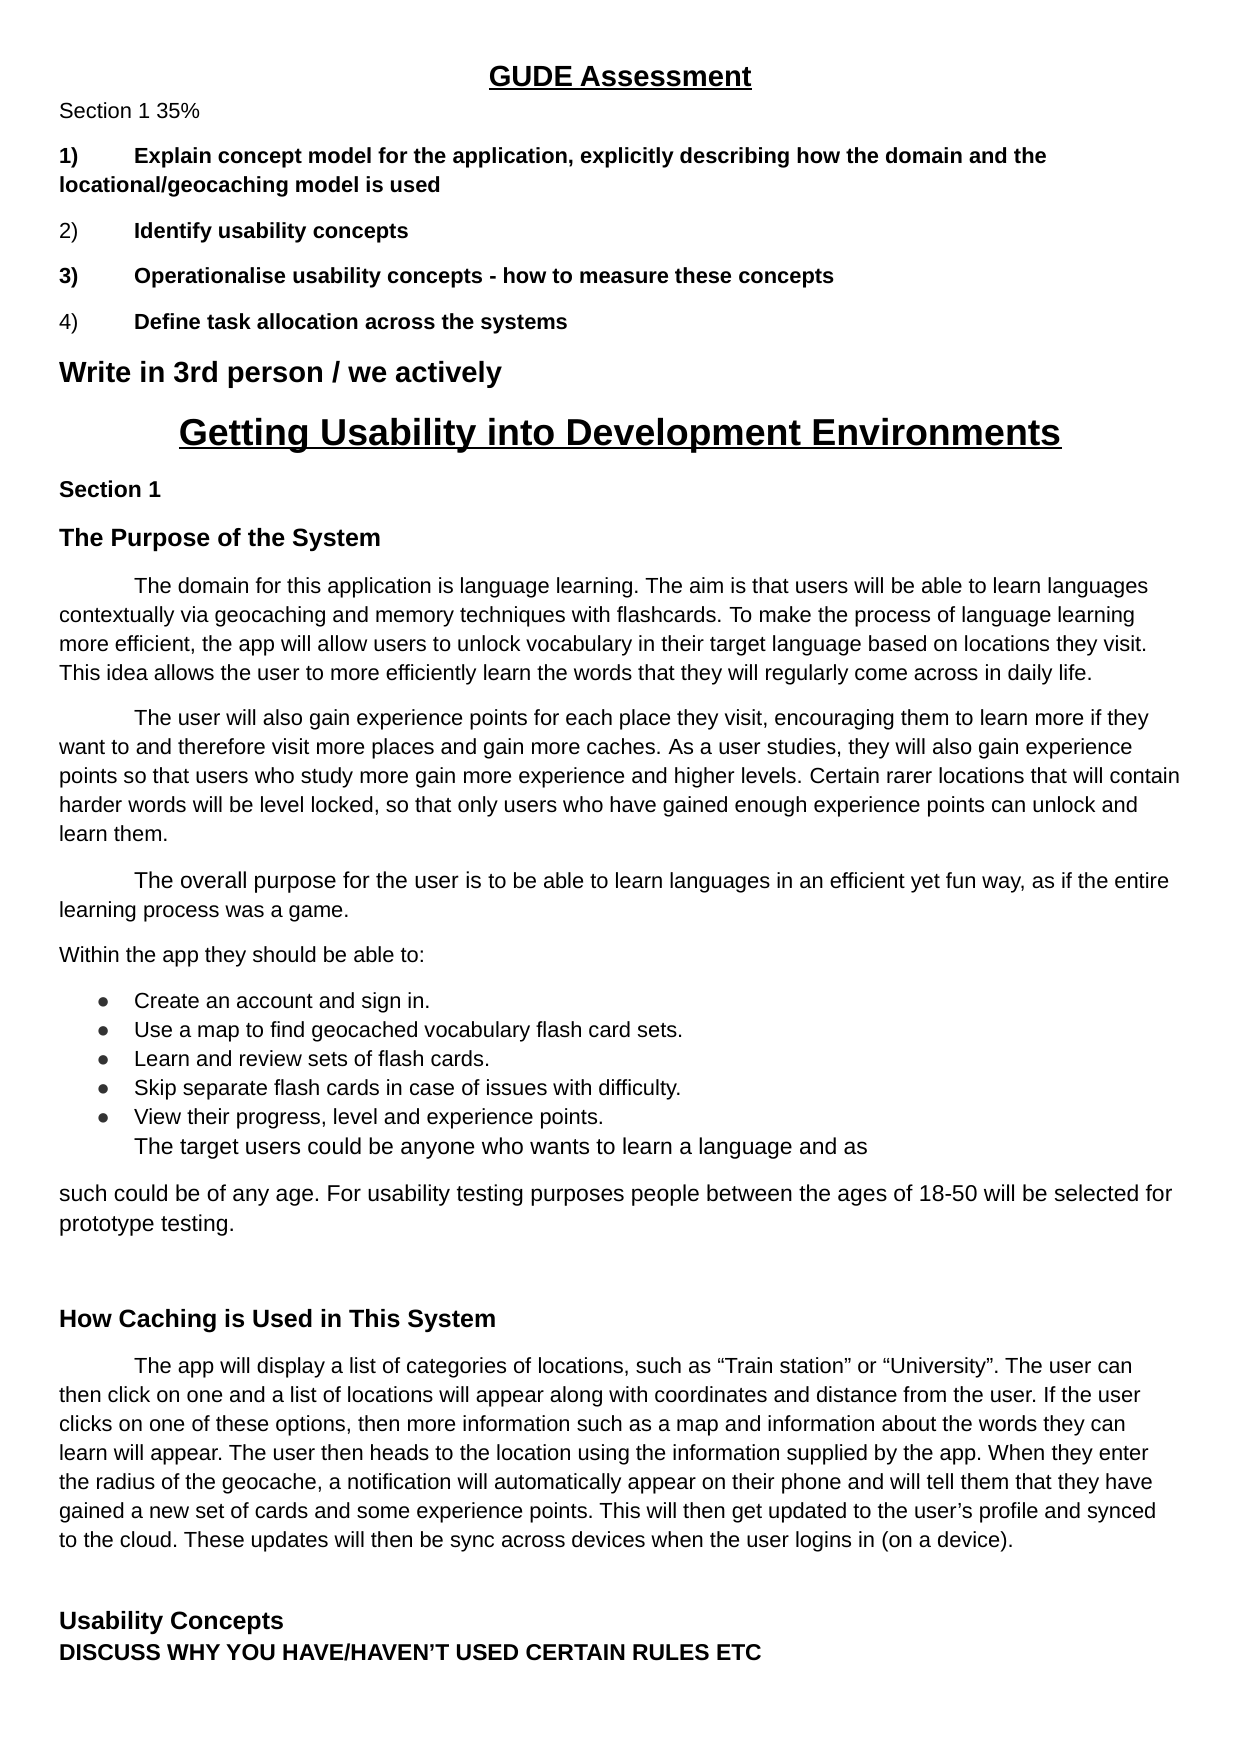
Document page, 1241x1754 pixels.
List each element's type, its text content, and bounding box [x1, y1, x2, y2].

text 1) Explain concept model for the application, explicitly describing how the domain and the locational/geocaching model is used [59, 143, 1181, 197]
list View their progress, level and experience points. [96, 1104, 1181, 1129]
text GUDE Assessment [59, 59, 1181, 92]
text Section 1 [59, 476, 1181, 502]
list Learn and review sets of flash cards. [96, 1046, 1181, 1071]
list Use a map to find geocached vocabulary flash card sets. [96, 1017, 1181, 1042]
text The user will also gain experience points for each place they visit, encouraging them to learn more if they want to and therefore visit more places and gain more caches. As a user studies, they will also gain experience points so that users who study more gain more experience and higher levels. Certain rarer locations that will contain harder words will be level locked, so that only users who have gained enough experience points can unlock and learn them. [59, 705, 1181, 846]
text Write in 3rd person / we actively [59, 354, 1181, 388]
text The target users could be anyone who wants to learn a language and as [59, 1133, 1181, 1159]
text 2) Identify usability concepts [59, 218, 1181, 243]
text Section 1 35% [59, 97, 1181, 123]
text 3) Operationalise usability concepts - how to measure these concepts [59, 263, 1181, 288]
text The Purpose of the System [59, 523, 1181, 552]
text 4) Define task allocation across the systems [59, 309, 1181, 334]
text Usability Concepts [59, 1606, 1181, 1634]
text How Caching is Used in This System [59, 1303, 1181, 1332]
text such could be of any age. For usability testing purposes people between the ages of 18-50 will be selected for prototype testing. [59, 1179, 1181, 1236]
text The app will display a list of categories of locations, such as “Train station” or “University”. The user can then click on one and a list of locations will appear along with coordinates and distance from the user. If the user clicks on one of these options, then more information such as a map and information about the words they can learn will appear. The user then heads to the location using the information supplied by the app. When they enter the radius of the geocache, a notification will automatically appear on their phone and will tell them that they have gained a new set of cards and some experience points. This will then get updated to the user’s profile and synced to the cloud. These updates will then be sync across devices when the user logins in (on a device). [59, 1353, 1181, 1552]
text DISCUSS WHY YOU HAVE/HAVEN’T USED CERTAIN RULES ETC [59, 1639, 1181, 1665]
text The domain for this application is language learning. The aim is that users will be able to learn languages contextually via geocaching and memory techniques with flashcards. To make the process of language learning more efficient, the app will allow users to unlock vocabulary in their target language based on locations they visit. This idea allows the user to more efficiently learn the words that they will regularly come across in daily life. [59, 573, 1181, 685]
text Getting Usability into Development Environments [59, 410, 1181, 453]
list Skip separate flash cards in case of issues with difficulty. [96, 1075, 1181, 1100]
list Create an account and sign in. [96, 988, 1181, 1013]
text Within the app they should be able to: [59, 942, 1181, 967]
text The overall purpose for the user is to be able to learn languages in an efficient yet fun way, as if the entire learning process was a game. [59, 867, 1181, 922]
